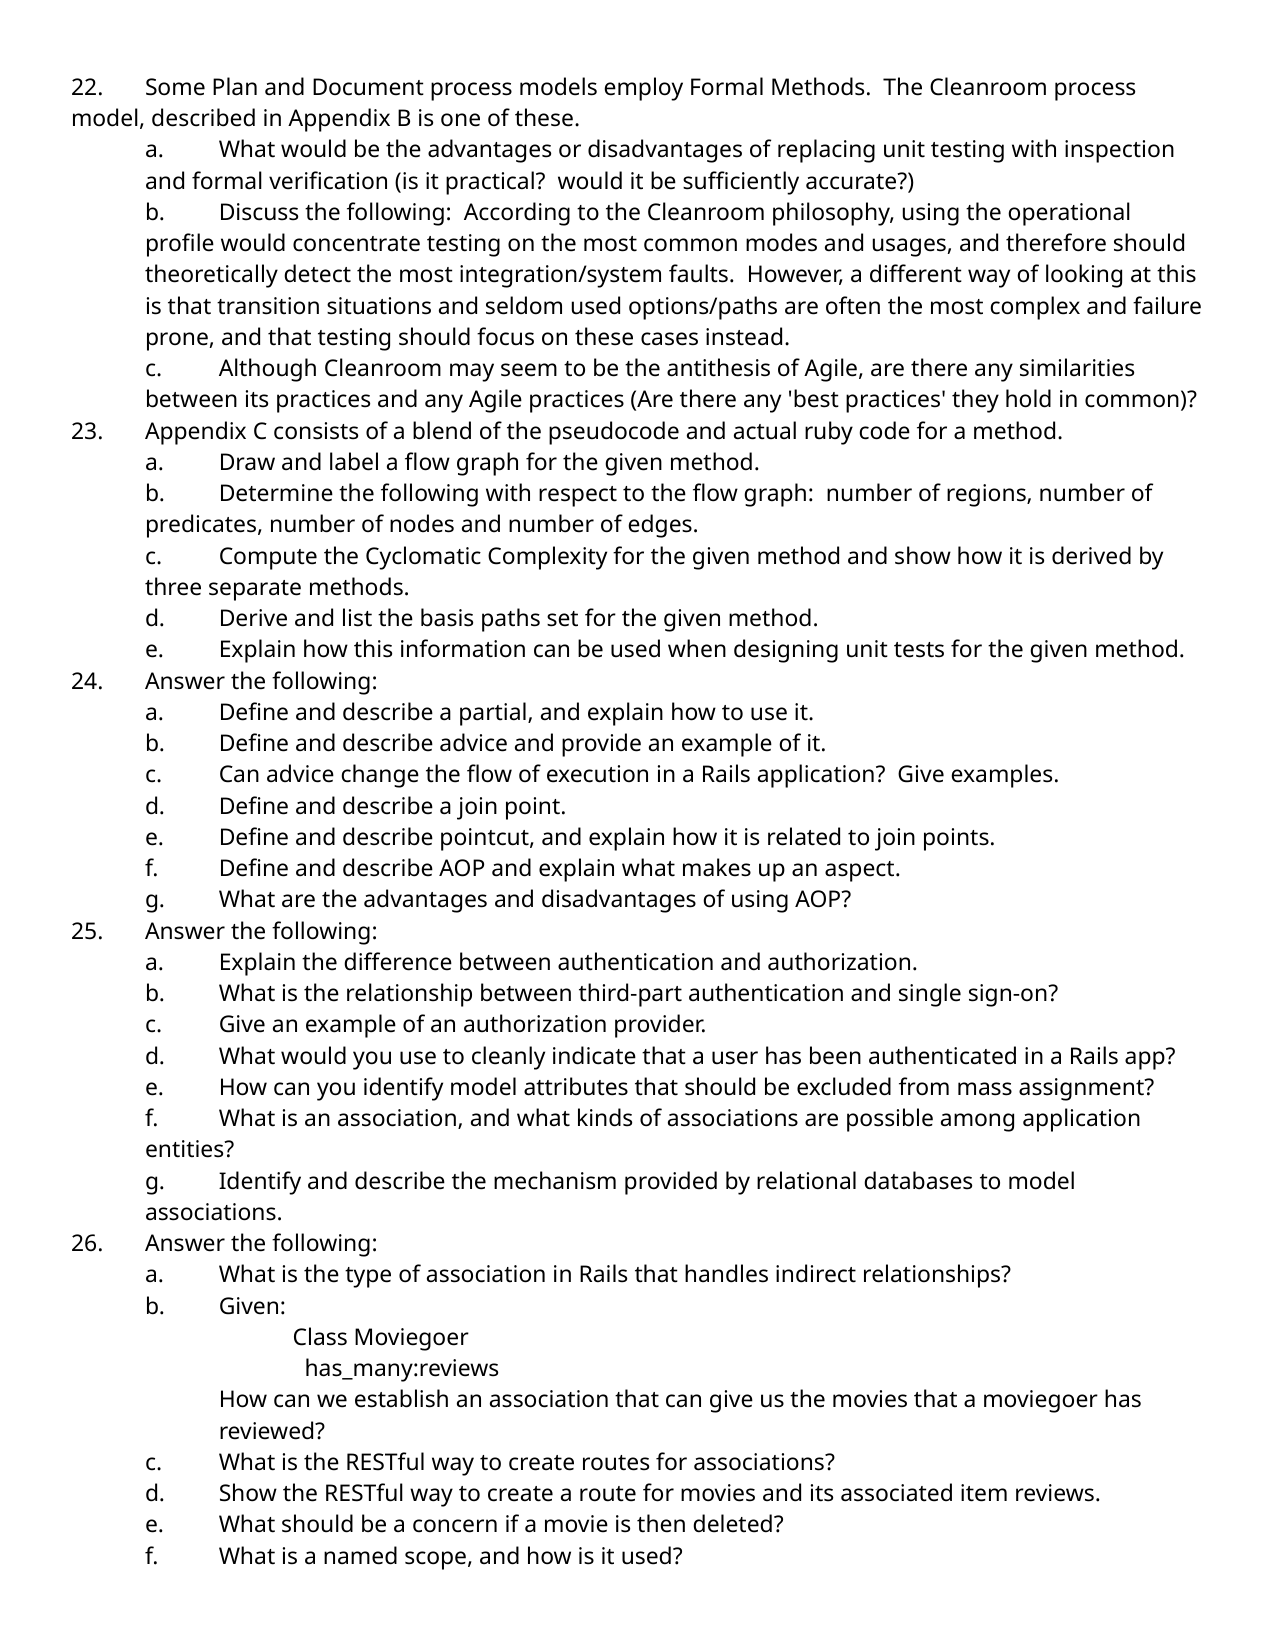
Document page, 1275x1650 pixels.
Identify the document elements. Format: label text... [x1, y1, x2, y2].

text d. Show the RESTful way to create a route for movies and its associated item reviews. [145, 1477, 1204, 1508]
text c. Can advice change the flow of execution in a Rails application? Give examples. [145, 758, 1204, 789]
text e. Explain how this information can be used when designing unit tests for the given method. [145, 633, 1204, 664]
text a. What is the type of association in Rails that handles indirect relationships? [145, 1258, 1204, 1289]
text b. What is the relationship between third-part authentication and single sign-on? [145, 977, 1204, 1008]
text a. Draw and label a flow graph for the given method. [145, 446, 1204, 477]
text 25. Answer the following: [71, 914, 1204, 946]
text How can we establish an association that can give us the movies that a moviegoer has reviewed? [218, 1383, 1204, 1446]
text d. Derive and list the basis paths set for the given method. [145, 602, 1204, 633]
text c. What is the RESTful way to create routes for associations? [145, 1446, 1204, 1477]
text e. Define and describe pointcut, and explain how it is related to join points. [145, 821, 1204, 852]
text has_many:reviews [292, 1352, 1204, 1383]
text b. Determine the following with respect to the flow graph: number of regions, number of predicates, number of nodes and number of edges. [145, 477, 1204, 539]
text f. What is an association, and what kinds of associations are possible among application entities? [145, 1102, 1204, 1164]
text 22. Some Plan and Document process models employ Formal Methods. The Cleanroom process model, described in Appendix B is one of these. [71, 71, 1204, 133]
text b. Define and describe advice and provide an example of it. [145, 727, 1204, 758]
text a. Define and describe a partial, and explain how to use it. [145, 696, 1204, 727]
text a. Explain the difference between authentication and authorization. [145, 946, 1204, 977]
text c. Although Cleanroom may seem to be the antithesis of Agile, are there any similarities between its practices and any Agile practices (Are there any 'best practices' they hold in common)? [145, 352, 1204, 414]
text b. Discuss the following: According to the Cleanroom philosophy, using the operational profile would concentrate testing on the most common modes and usages, and therefore should theoretically detect the most integration/system faults. However, a different way of looking at this is that transition situations and seldom used options/paths are often the most complex and failure prone, and that testing should focus on these cases instead. [145, 196, 1204, 352]
text b. Given: [145, 1289, 1204, 1321]
text f. What is a named scope, and how is it used? [145, 1539, 1204, 1571]
text a. What would be the advantages or disadvantages of replacing unit testing with inspection and formal verification (is it practical? would it be sufficiently accurate?) [145, 133, 1204, 196]
text 26. Answer the following: [71, 1227, 1204, 1258]
text c. Compute the Cyclomatic Complexity for the given method and show how it is derived by three separate methods. [145, 539, 1204, 602]
text 23. Appendix C consists of a blend of the pseudocode and actual ruby code for a method. [71, 414, 1204, 446]
text g. Identify and describe the mechanism provided by relational databases to model associations. [145, 1164, 1204, 1227]
text Class Moviegoer [292, 1321, 1204, 1352]
text e. What should be a concern if a movie is then deleted? [145, 1508, 1204, 1539]
text 24. Answer the following: [71, 664, 1204, 696]
text d. Define and describe a join point. [145, 789, 1204, 821]
text e. How can you identify model attributes that should be excluded from mass assignment? [145, 1071, 1204, 1102]
text c. Give an example of an authorization provider. [145, 1008, 1204, 1039]
text f. Define and describe AOP and explain what makes up an aspect. [145, 852, 1204, 883]
text g. What are the advantages and disadvantages of using AOP? [145, 883, 1204, 914]
text d. What would you use to cleanly indicate that a user has been authenticated in a Rails app? [145, 1039, 1204, 1071]
